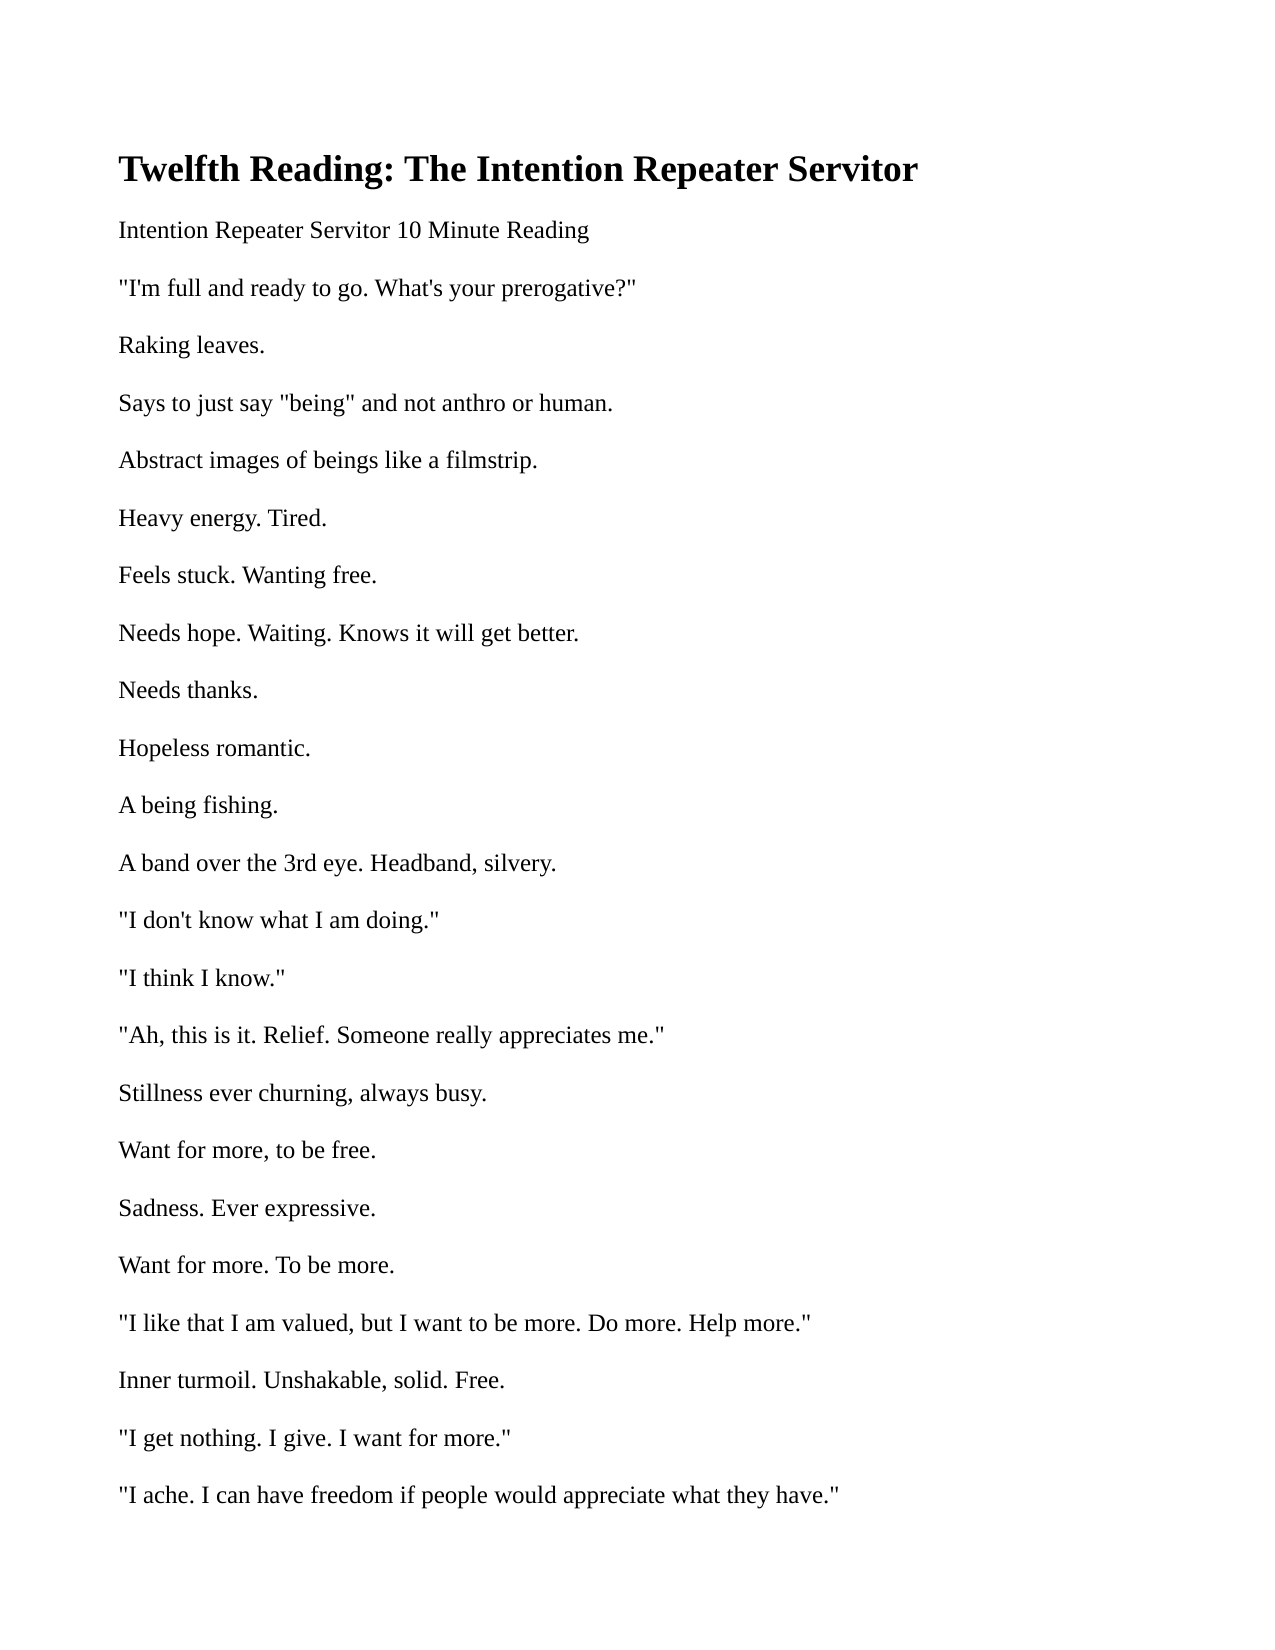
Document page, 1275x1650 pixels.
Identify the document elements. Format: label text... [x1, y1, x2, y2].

text Intention Repeater Servitor 10 Minute Reading "I'm full and ready to go. What's your prerogative?" Raking leaves. Says to just say "being" and not anthro or human. Abstract images of beings like a filmstrip. Heavy energy. Tired. Feels stuck. Wanting free. Needs hope. Waiting. Knows it will get better. Needs thanks. Hopeless romantic. A being fishing. A band over the 3rd eye. Headband, silvery. "I don't know what I am doing." "I think I know." "Ah, this is it. Relief. Someone really appreciates me." Stillness ever churning, always busy. Want for more, to be free. Sadness. Ever expressive. Want for more. To be more. "I like that I am valued, but I want to be more. Do more. Help more." Inner turmoil. Unshakable, solid. Free. "I get nothing. I give. I want for more." "I ache. I can have freedom if people would appreciate what they have." [118, 216, 1157, 1509]
subtitle Twelfth Reading: The Intention Repeater Servitor [118, 147, 919, 190]
